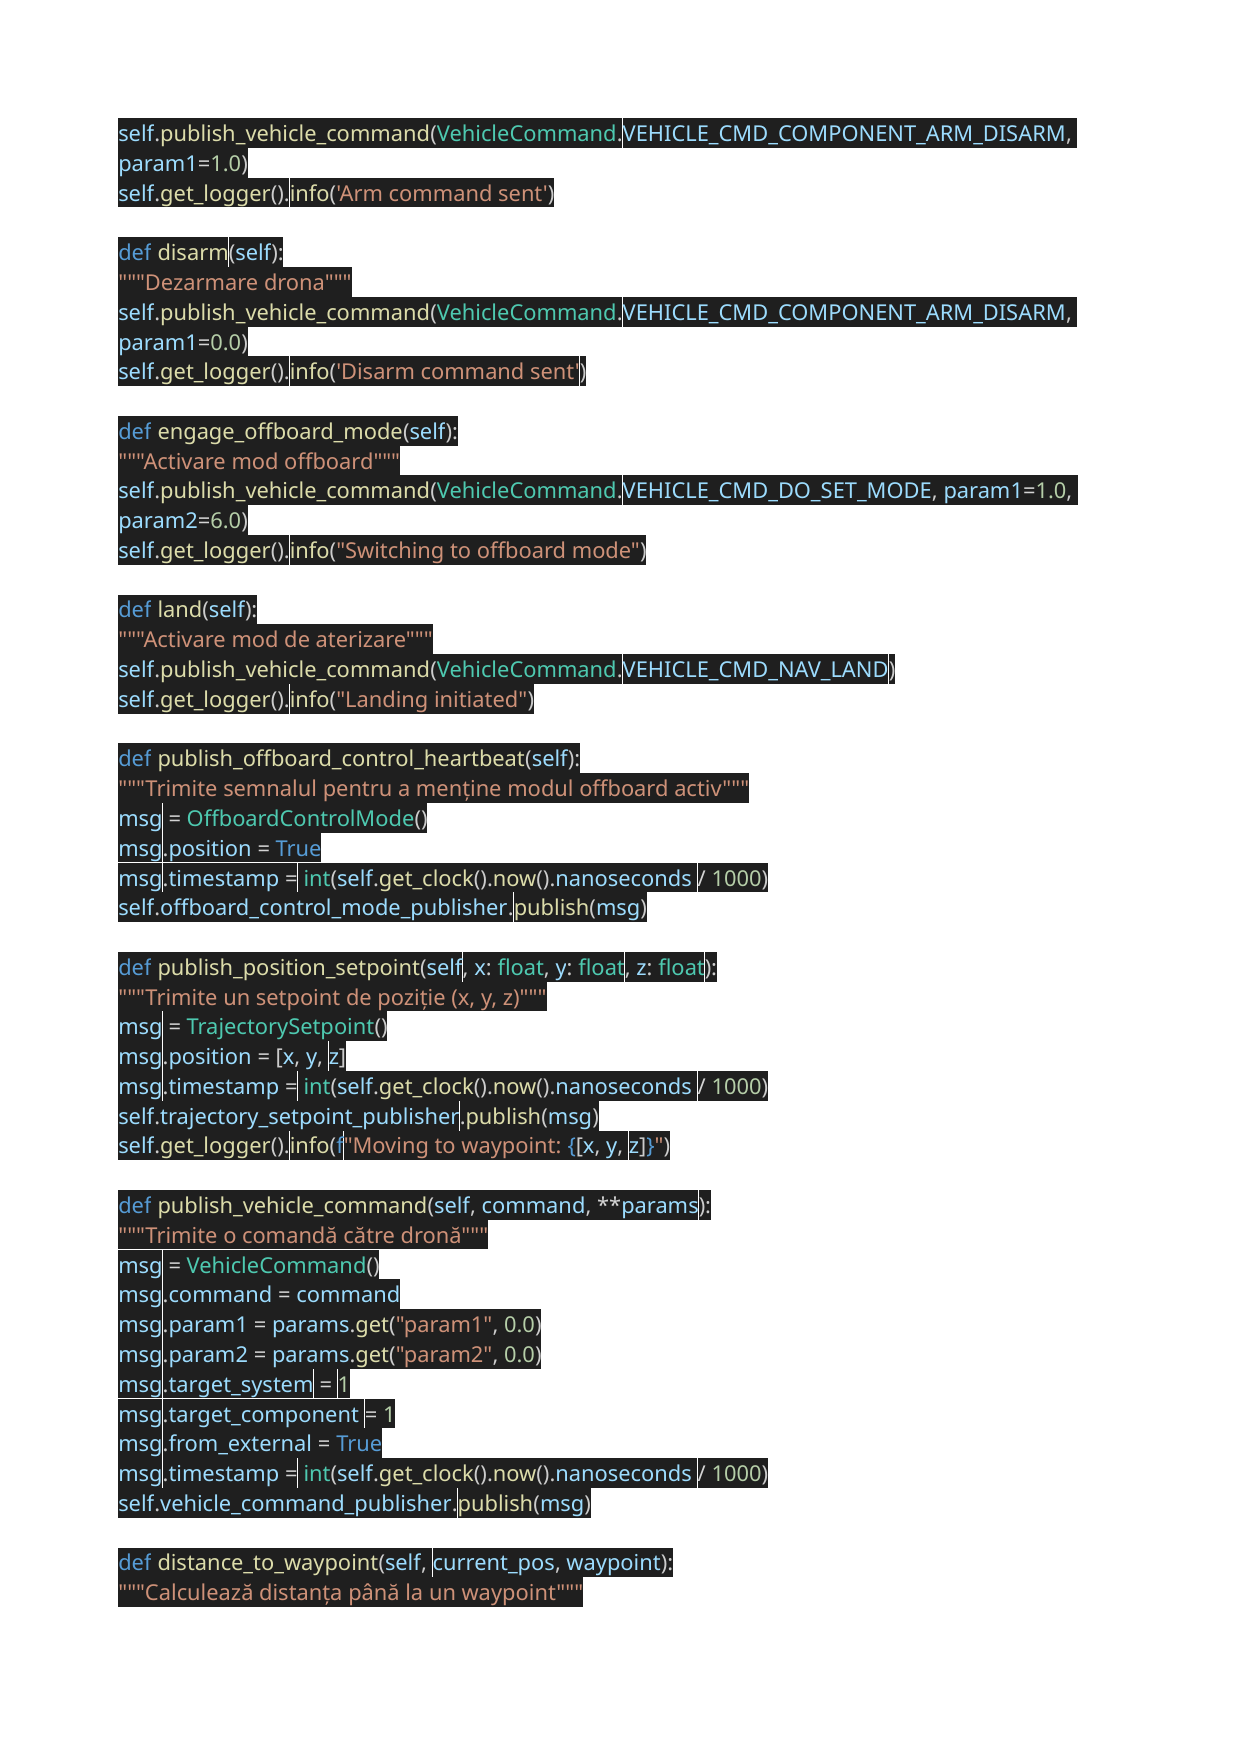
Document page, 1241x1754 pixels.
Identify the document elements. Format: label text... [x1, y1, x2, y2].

text self.publish_vehicle_command(VehicleCommand.VEHICLE_CMD_NAV_LAND) [118, 654, 1122, 684]
text self.get_logger().info('Arm command sent') [118, 178, 1122, 207]
text msg.timestamp = int(self.get_clock().now().nanoseconds / 1000) [118, 862, 1122, 892]
text msg.param1 = params.get("param1", 0.0) [118, 1309, 1122, 1339]
text def engage_offboard_mode(self): [118, 416, 1122, 446]
text """Trimite semnalul pentru a menține modul offboard activ""" [118, 773, 1122, 803]
text self.offboard_control_mode_publisher.publish(msg) [118, 892, 1122, 922]
text msg.command = command [118, 1279, 1122, 1309]
text self.vehicle_command_publisher.publish(msg) [118, 1488, 1122, 1518]
text def publish_position_setpoint(self, x: float, y: float, z: float): [118, 952, 1122, 982]
text self.trajectory_setpoint_publisher.publish(msg) [118, 1101, 1122, 1131]
text self.publish_vehicle_command(VehicleCommand.VEHICLE_CMD_COMPONENT_ARM_DISARM, param1=1.0) [118, 118, 1122, 178]
text msg = VehicleCommand() [118, 1249, 1122, 1279]
text msg.position = True [118, 833, 1122, 862]
text def land(self): [118, 594, 1122, 624]
text def disarm(self): [118, 237, 1122, 267]
text msg.target_system = 1 [118, 1369, 1122, 1398]
text msg = TrajectorySetpoint() [118, 1011, 1122, 1041]
text self.publish_vehicle_command(VehicleCommand.VEHICLE_CMD_COMPONENT_ARM_DISARM, param1=0.0) [118, 297, 1122, 356]
text self.get_logger().info('Disarm command sent') [118, 356, 1122, 386]
text """Calculează distanța până la un waypoint""" [118, 1577, 1122, 1607]
text """Trimite un setpoint de poziție (x, y, z)""" [118, 982, 1122, 1011]
text """Activare mod offboard""" [118, 446, 1122, 475]
text msg.position = [x, y, z] [118, 1041, 1122, 1071]
text def publish_vehicle_command(self, command, **params): [118, 1190, 1122, 1220]
text def distance_to_waypoint(self, current_pos, waypoint): [118, 1547, 1122, 1577]
text msg.target_component = 1 [118, 1398, 1122, 1428]
text msg.from_external = True [118, 1428, 1122, 1458]
text """Dezarmare drona""" [118, 267, 1122, 297]
text msg = OffboardControlMode() [118, 803, 1122, 833]
text """Activare mod de aterizare""" [118, 624, 1122, 654]
text self.get_logger().info("Landing initiated") [118, 684, 1122, 714]
text self.get_logger().info(f"Moving to waypoint: {[x, y, z]}") [118, 1131, 1122, 1160]
text """Trimite o comandă către dronă""" [118, 1220, 1122, 1249]
text self.get_logger().info("Switching to offboard mode") [118, 535, 1122, 565]
text self.publish_vehicle_command(VehicleCommand.VEHICLE_CMD_DO_SET_MODE, param1=1.0, param2=6.0) [118, 475, 1122, 535]
text msg.timestamp = int(self.get_clock().now().nanoseconds / 1000) [118, 1071, 1122, 1101]
text msg.param2 = params.get("param2", 0.0) [118, 1339, 1122, 1369]
text def publish_offboard_control_heartbeat(self): [118, 743, 1122, 773]
text msg.timestamp = int(self.get_clock().now().nanoseconds / 1000) [118, 1458, 1122, 1488]
